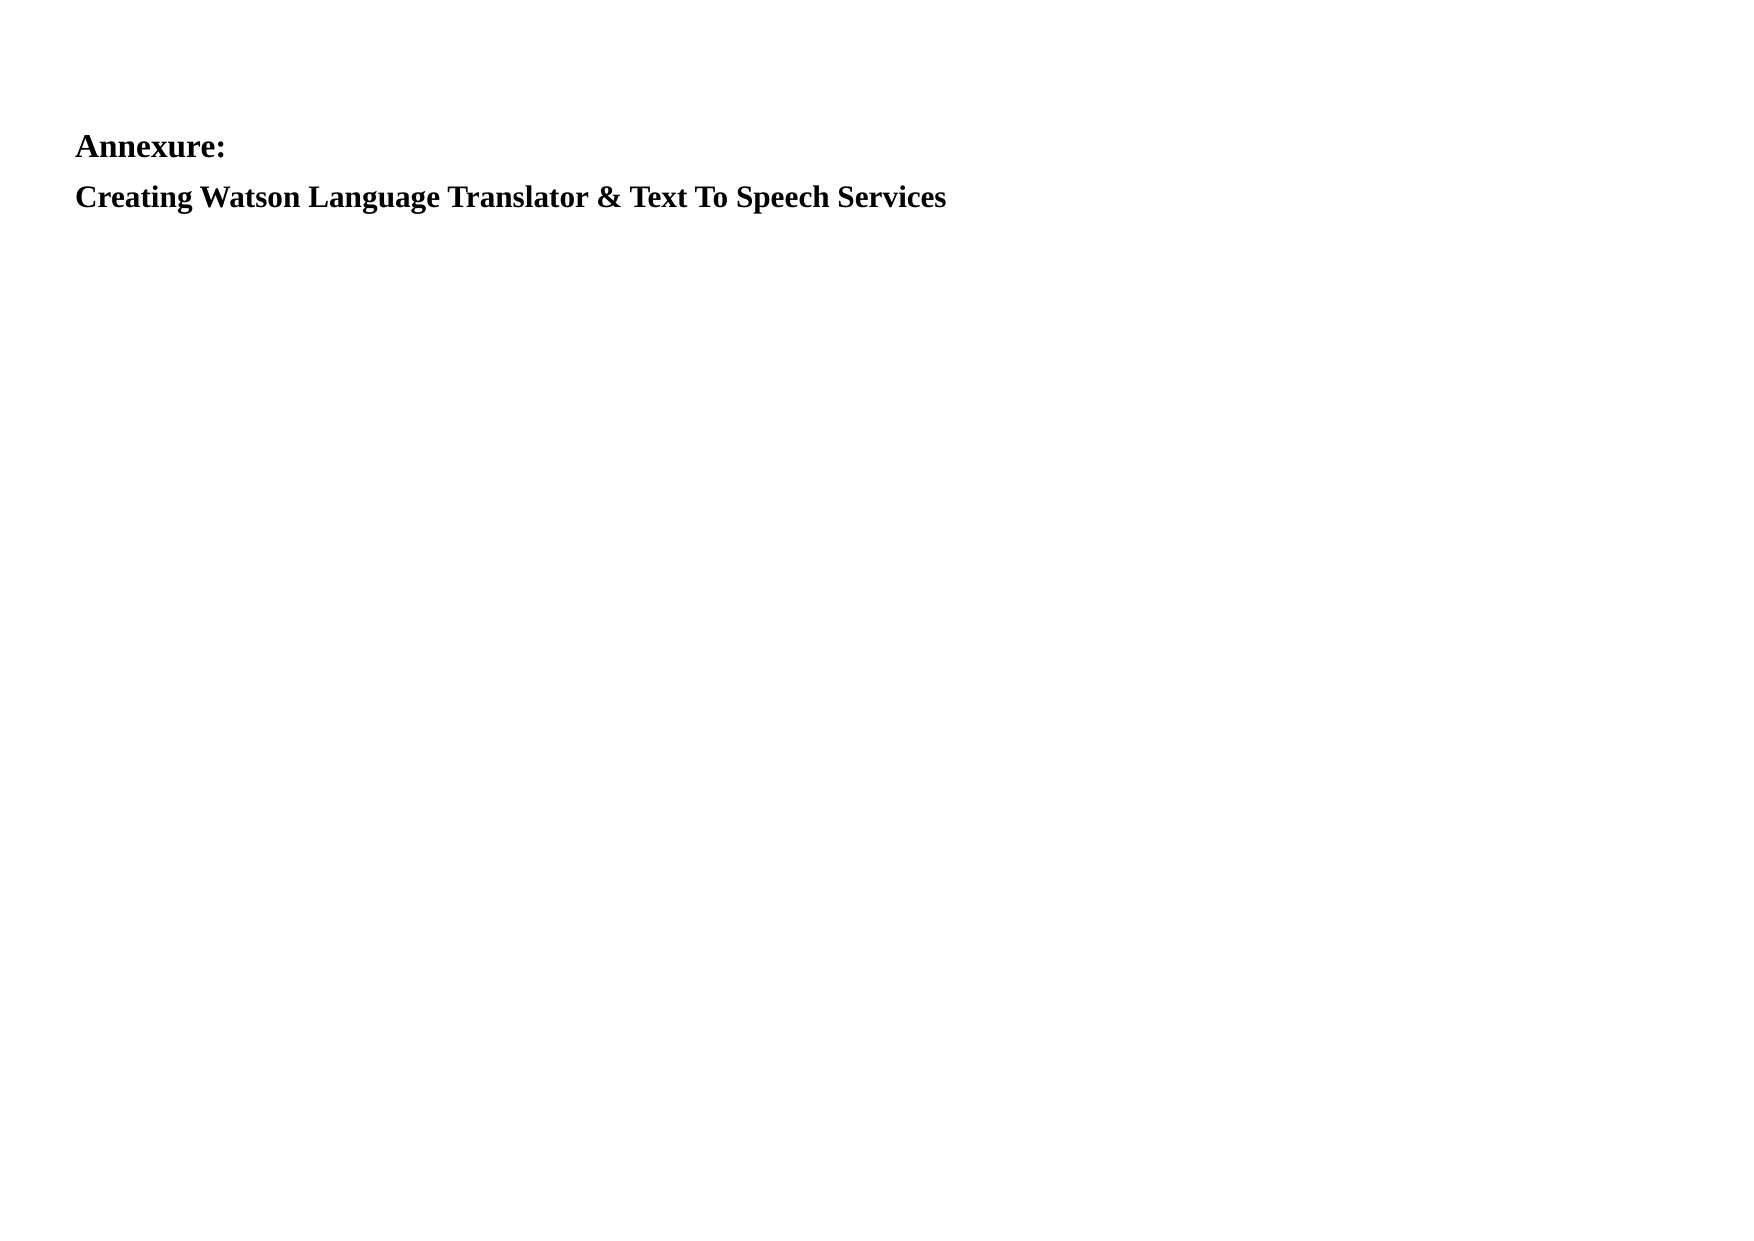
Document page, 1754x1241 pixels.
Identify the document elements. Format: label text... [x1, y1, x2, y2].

subtitle Annexure: [75, 127, 1679, 165]
subtitle Creating Watson Language Translator & Text To Speech Services [75, 178, 1679, 214]
